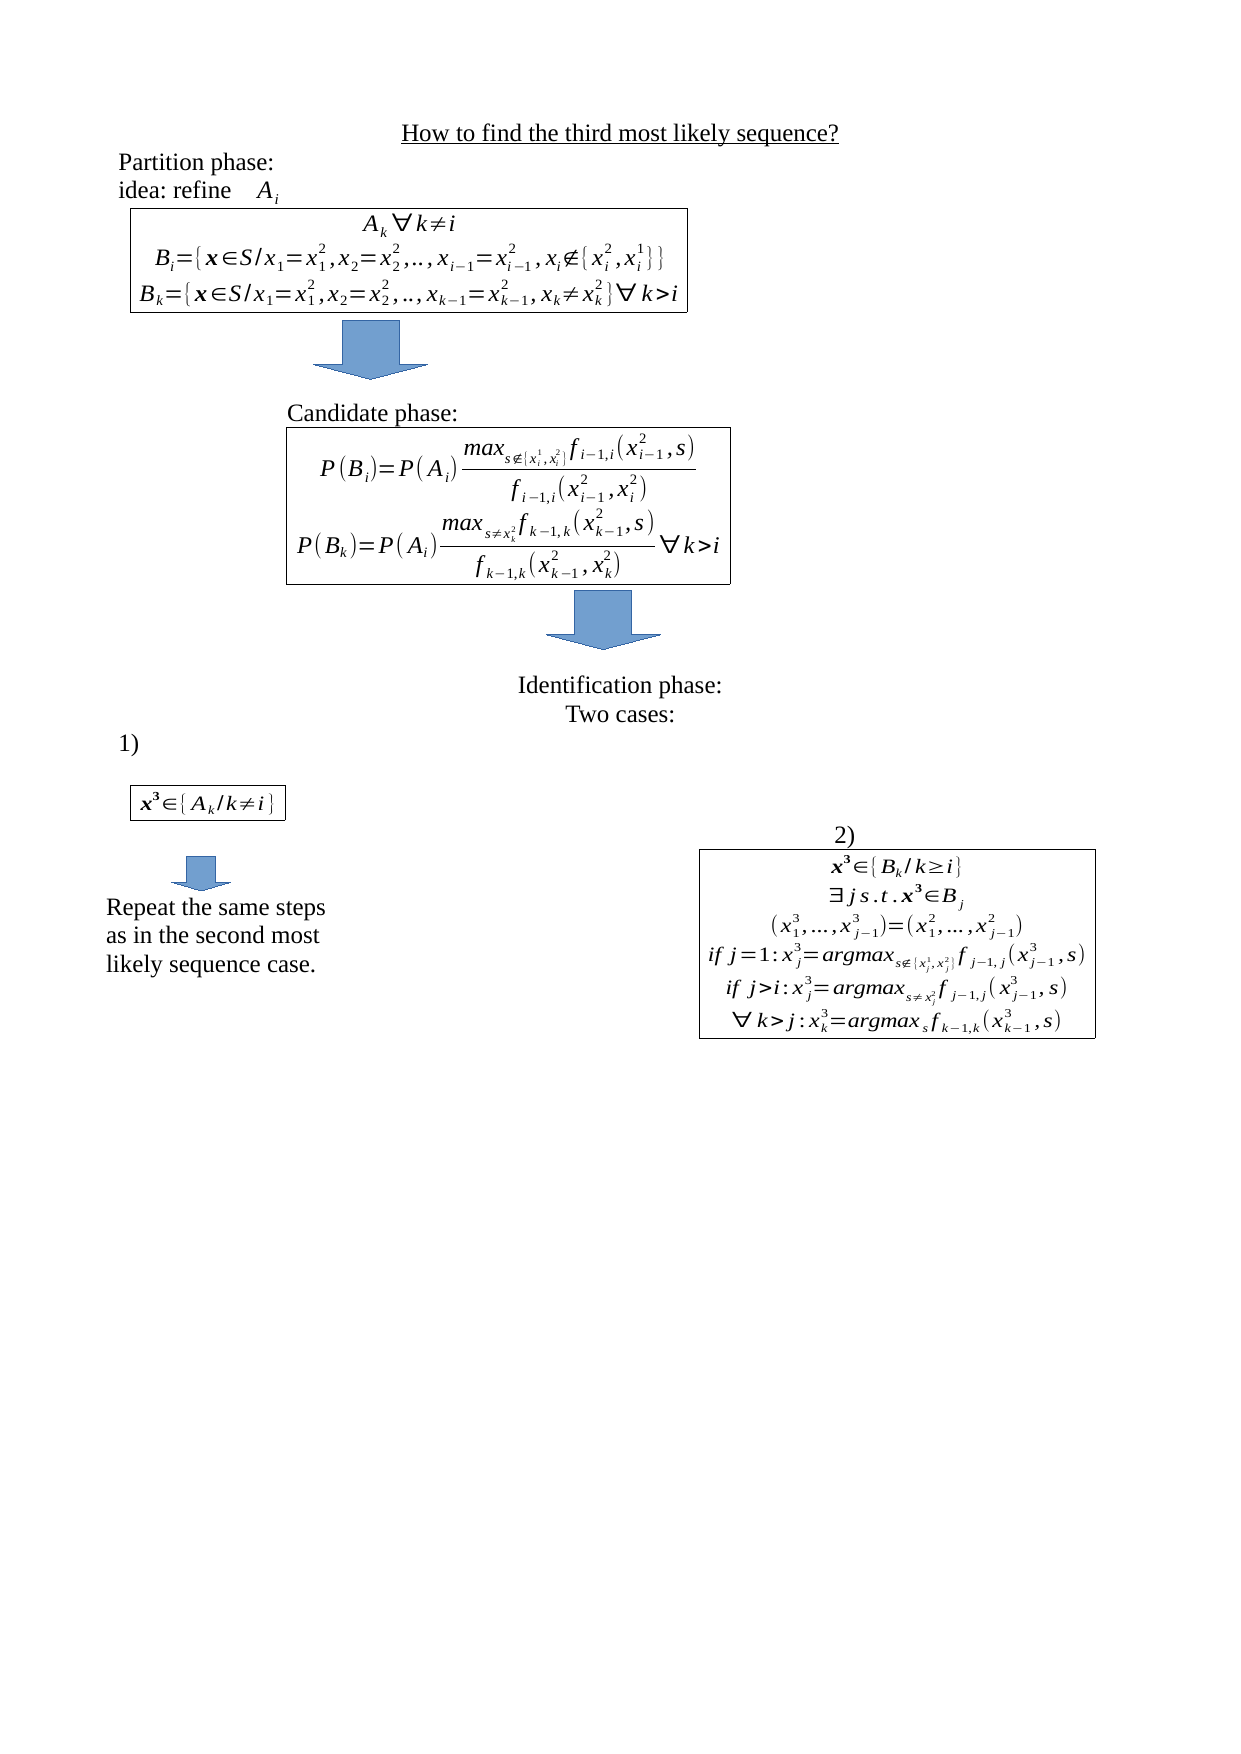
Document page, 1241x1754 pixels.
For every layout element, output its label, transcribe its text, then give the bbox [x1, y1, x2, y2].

text Candidate phase: [118, 398, 1122, 427]
text Identification phase: [118, 670, 1122, 699]
text 2) [118, 785, 1122, 849]
text How to find the third most likely sequence? [118, 118, 1122, 147]
text Two cases: [118, 699, 1122, 728]
text 1) [118, 728, 1122, 757]
text Partition phase: [118, 147, 1122, 176]
text idea: refine [118, 176, 1122, 208]
